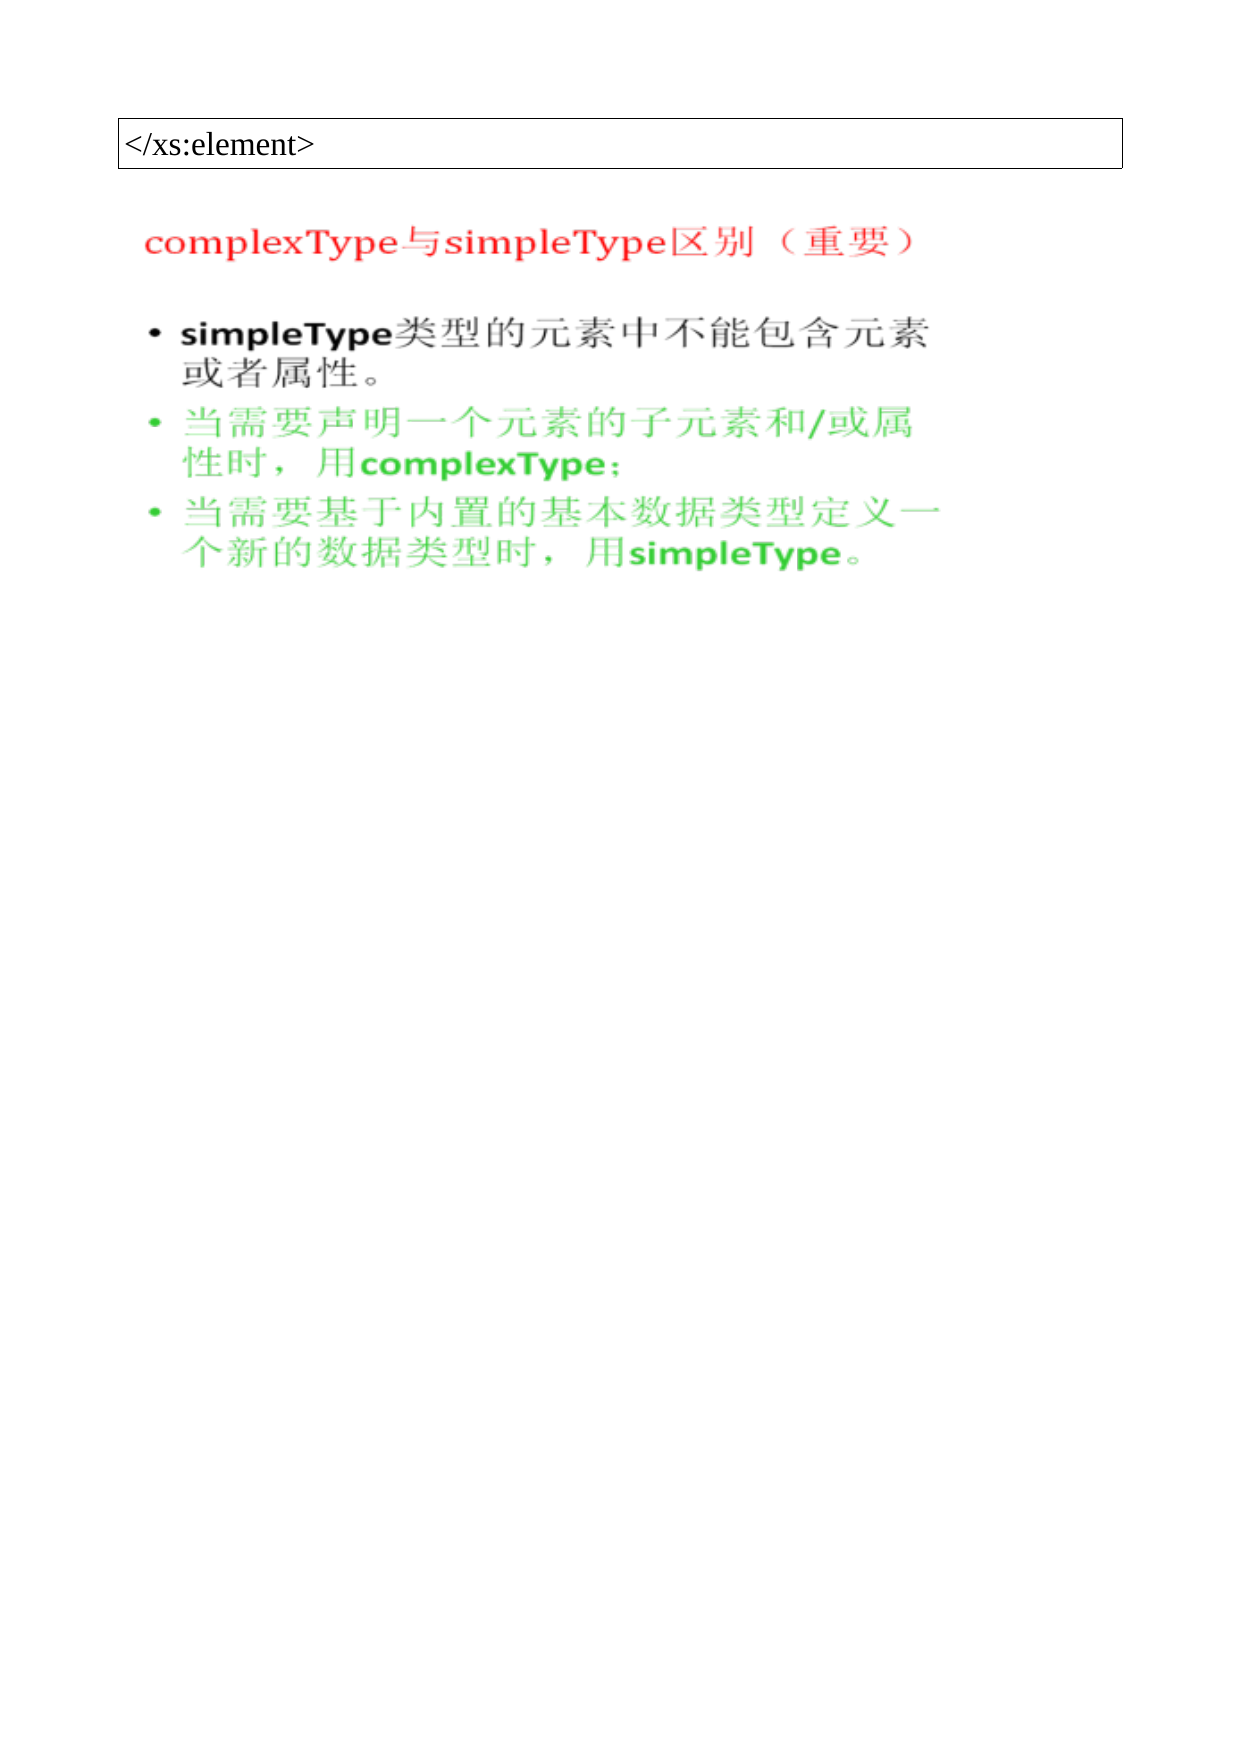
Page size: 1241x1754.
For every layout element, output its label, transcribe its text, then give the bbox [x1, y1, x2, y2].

table_header </xs:element> [119, 119, 1122, 168]
picture [117, 198, 973, 578]
